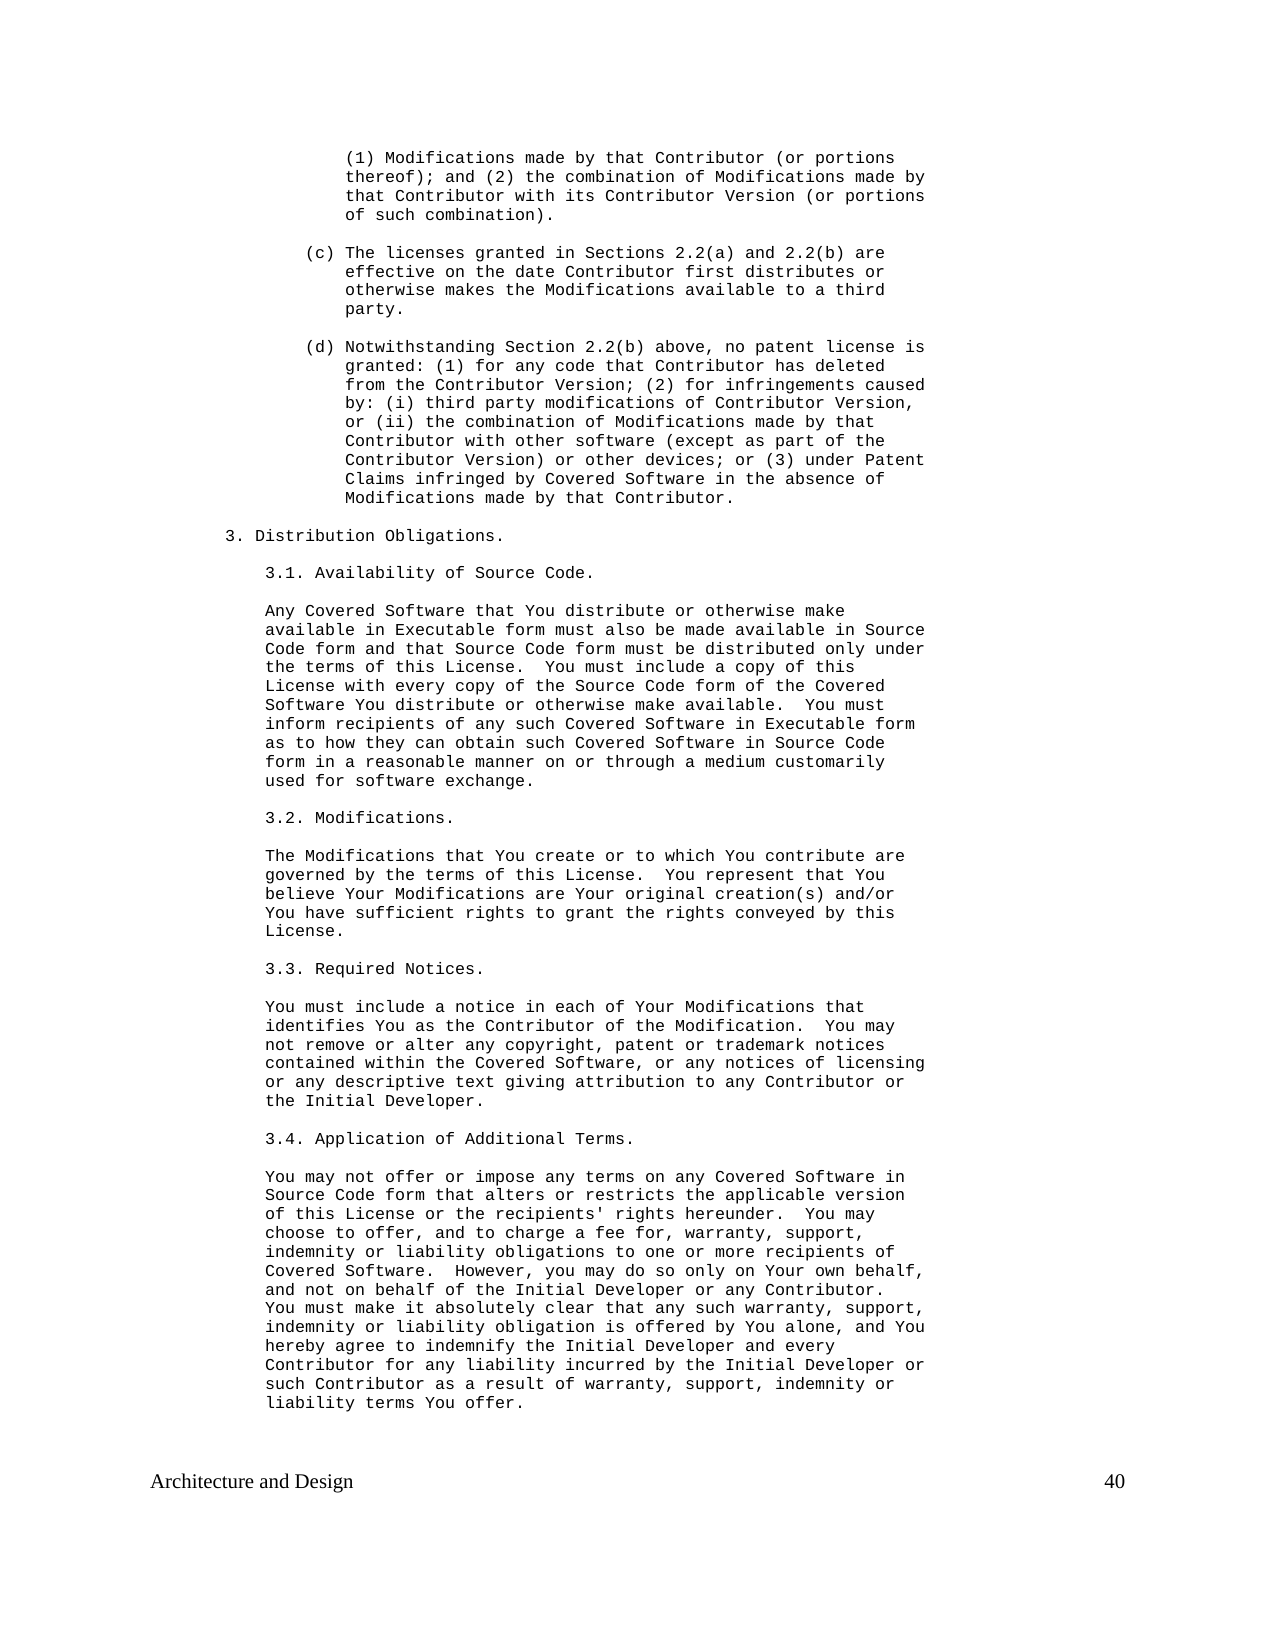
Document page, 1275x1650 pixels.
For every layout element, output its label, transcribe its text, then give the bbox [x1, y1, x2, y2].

text available in Executable form must also be made available in Source [225, 621, 1125, 640]
text form in a reasonable manner on or through a medium customarily [225, 753, 1125, 772]
text by: (i) third party modifications of Contributor Version, [225, 395, 1125, 414]
text liability terms You offer. [225, 1394, 1125, 1413]
text granted: (1) for any code that Contributor has deleted [225, 357, 1125, 376]
text the terms of this License. You must include a copy of this [225, 659, 1125, 678]
text 3.1. Availability of Source Code. [225, 565, 1125, 584]
text Covered Software. However, you may do so only on Your own behalf, [225, 1262, 1125, 1281]
text (1) Modifications made by that Contributor (or portions [225, 150, 1125, 169]
text The Modifications that You create or to which You contribute are [225, 848, 1125, 866]
text choose to offer, and to charge a fee for, warranty, support, [225, 1225, 1125, 1243]
text Code form and that Source Code form must be distributed only under [225, 640, 1125, 659]
text indemnity or liability obligation is offered by You alone, and You [225, 1319, 1125, 1338]
text You may not offer or impose any terms on any Covered Software in [225, 1168, 1125, 1187]
text 3.4. Application of Additional Terms. [225, 1130, 1125, 1149]
text Contributor for any liability incurred by the Initial Developer or [225, 1357, 1125, 1376]
text or any descriptive text giving attribution to any Contributor or [225, 1074, 1125, 1093]
text You must include a notice in each of Your Modifications that [225, 998, 1125, 1017]
text indemnity or liability obligations to one or more recipients of [225, 1243, 1125, 1262]
text 3.3. Required Notices. [225, 961, 1125, 979]
text thereof); and (2) the combination of Modifications made by [225, 169, 1125, 188]
text hereby agree to indemnify the Initial Developer and every [225, 1338, 1125, 1357]
text otherwise makes the Modifications available to a third [225, 282, 1125, 301]
text 3. Distribution Obligations. [225, 527, 1125, 546]
text identifies You as the Contributor of the Modification. You may [225, 1017, 1125, 1036]
text License with every copy of the Source Code form of the Covered [225, 678, 1125, 697]
text License. [225, 923, 1125, 942]
text that Contributor with its Contributor Version (or portions [225, 188, 1125, 207]
text not remove or alter any copyright, patent or trademark notices [225, 1036, 1125, 1055]
text governed by the terms of this License. You represent that You [225, 866, 1125, 885]
text 3.2. Modifications. [225, 810, 1125, 829]
text used for software exchange. [225, 772, 1125, 791]
text contained within the Covered Software, or any notices of licensing [225, 1055, 1125, 1074]
text of such combination). [225, 207, 1125, 225]
text Contributor Version) or other devices; or (3) under Patent [225, 452, 1125, 471]
text You must make it absolutely clear that any such warranty, support, [225, 1300, 1125, 1319]
text effective on the date Contributor first distributes or [225, 263, 1125, 282]
text from the Contributor Version; (2) for infringements caused [225, 376, 1125, 395]
text such Contributor as a result of warranty, support, indemnity or [225, 1376, 1125, 1394]
text Software You distribute or otherwise make available. You must [225, 697, 1125, 716]
text You have sufficient rights to grant the rights conveyed by this [225, 904, 1125, 923]
text Claims infringed by Covered Software in the absence of [225, 471, 1125, 489]
text believe Your Modifications are Your original creation(s) and/or [225, 885, 1125, 904]
text Modifications made by that Contributor. [225, 489, 1125, 508]
text the Initial Developer. [225, 1093, 1125, 1112]
text (d) Notwithstanding Section 2.2(b) above, no patent license is [225, 338, 1125, 357]
text inform recipients of any such Covered Software in Executable form [225, 716, 1125, 734]
text and not on behalf of the Initial Developer or any Contributor. [225, 1281, 1125, 1300]
text Source Code form that alters or restricts the applicable version [225, 1187, 1125, 1206]
text party. [225, 301, 1125, 320]
text Any Covered Software that You distribute or otherwise make [225, 602, 1125, 621]
text or (ii) the combination of Modifications made by that [225, 414, 1125, 433]
text Contributor with other software (except as part of the [225, 433, 1125, 452]
text of this License or the recipients' rights hereunder. You may [225, 1206, 1125, 1225]
text (c) The licenses granted in Sections 2.2(a) and 2.2(b) are [225, 244, 1125, 263]
text as to how they can obtain such Covered Software in Source Code [225, 734, 1125, 753]
